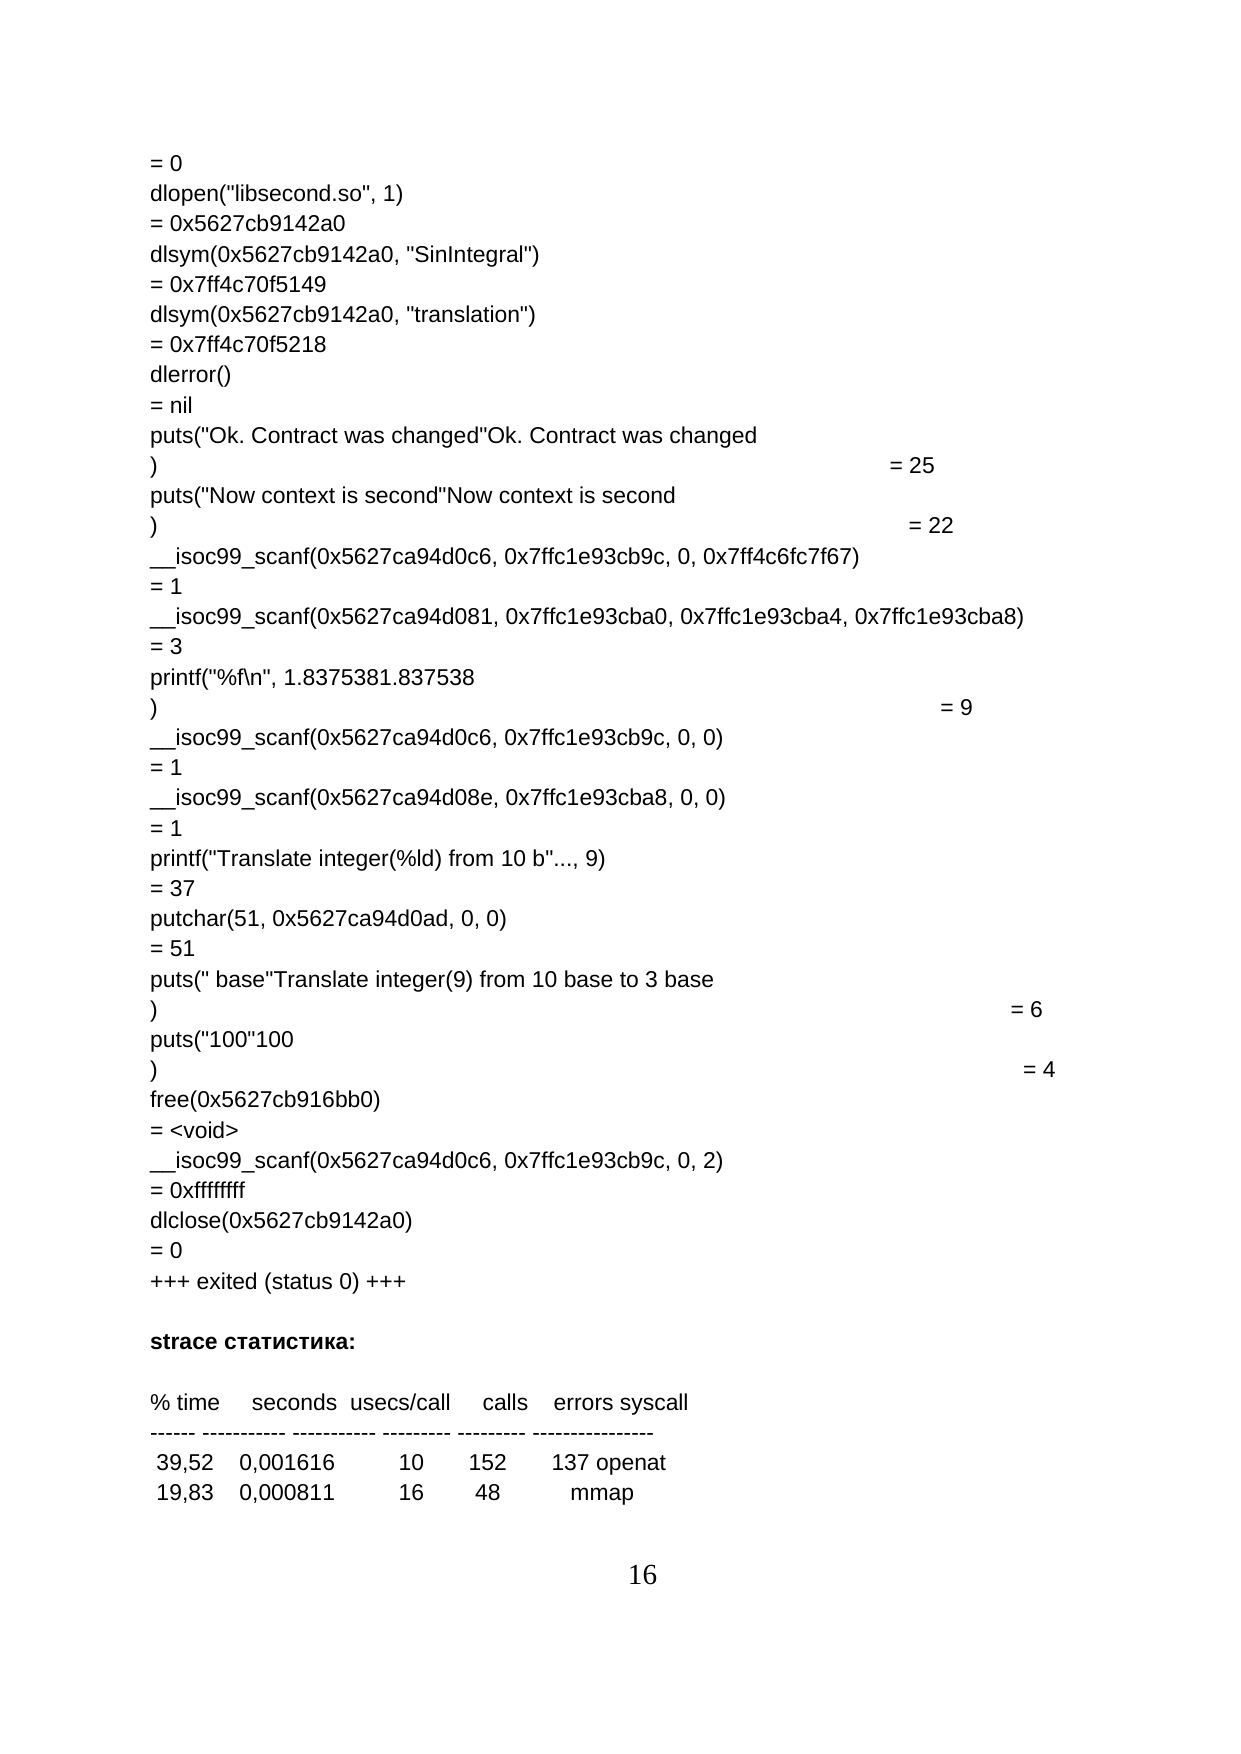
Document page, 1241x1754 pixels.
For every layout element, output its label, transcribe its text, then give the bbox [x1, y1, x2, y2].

text 19,83 0,000811 16 48 mmap [150, 1479, 1091, 1506]
text __isoc99_scanf(0x5627ca94d08e, 0x7ffc1e93cba8, 0, 0) = 1 [150, 784, 1091, 841]
text printf("%f\n", 1.8375381.837538 [150, 663, 1091, 690]
text dlsym(0x5627cb9142a0, "SinIntegral") = 0x7ff4c70f5149 [150, 241, 1091, 297]
text free(0x5627cb916bb0) = <void> [150, 1086, 1091, 1143]
text __isoc99_scanf(0x5627ca94d0c6, 0x7ffc1e93cb9c, 0, 0x7ff4c6fc7f67) = 1 [150, 543, 1091, 599]
text ) = 25 [150, 452, 1091, 478]
text __isoc99_scanf(0x5627ca94d0c6, 0x7ffc1e93cb9c, 0, 0) = 1 [150, 724, 1091, 781]
text ------ ----------- ----------- --------- --------- ---------------- [150, 1419, 1091, 1445]
text dlerror() = nil [150, 361, 1091, 418]
text puts("Ok. Contract was changed"Ok. Contract was changed [150, 422, 1091, 448]
text ) = 9 [150, 694, 1091, 720]
text dlsym(0x5627cb9142a0, "translation") = 0x7ff4c70f5218 [150, 301, 1091, 358]
text ) = 4 [150, 1056, 1091, 1083]
text strace статистика: [150, 1328, 1091, 1354]
text puts("100"100 [150, 1026, 1091, 1052]
text dlclose(0x5627cb9142a0) = 0 [150, 1207, 1091, 1264]
text printf("Translate integer(%ld) from 10 b"..., 9) = 37 [150, 845, 1091, 901]
text ) = 6 [150, 996, 1091, 1022]
text dlopen("libsecond.so", 1) = 0x5627cb9142a0 [150, 180, 1091, 237]
text puts("Now context is second"Now context is second [150, 482, 1091, 509]
text +++ exited (status 0) +++ [150, 1268, 1091, 1294]
text puts(" base"Translate integer(9) from 10 base to 3 base [150, 966, 1091, 992]
text __isoc99_scanf(0x5627ca94d0c6, 0x7ffc1e93cb9c, 0, 2) = 0xffffffff [150, 1147, 1091, 1203]
text 39,52 0,001616 10 152 137 openat [150, 1449, 1091, 1475]
text % time seconds usecs/call calls errors syscall [150, 1388, 1091, 1415]
text __isoc99_scanf(0x5627ca94d081, 0x7ffc1e93cba0, 0x7ffc1e93cba4, 0x7ffc1e93cba8) = 3 [150, 603, 1091, 660]
text = 0 [150, 150, 1091, 176]
text ) = 22 [150, 512, 1091, 539]
text putchar(51, 0x5627ca94d0ad, 0, 0) = 51 [150, 905, 1091, 962]
